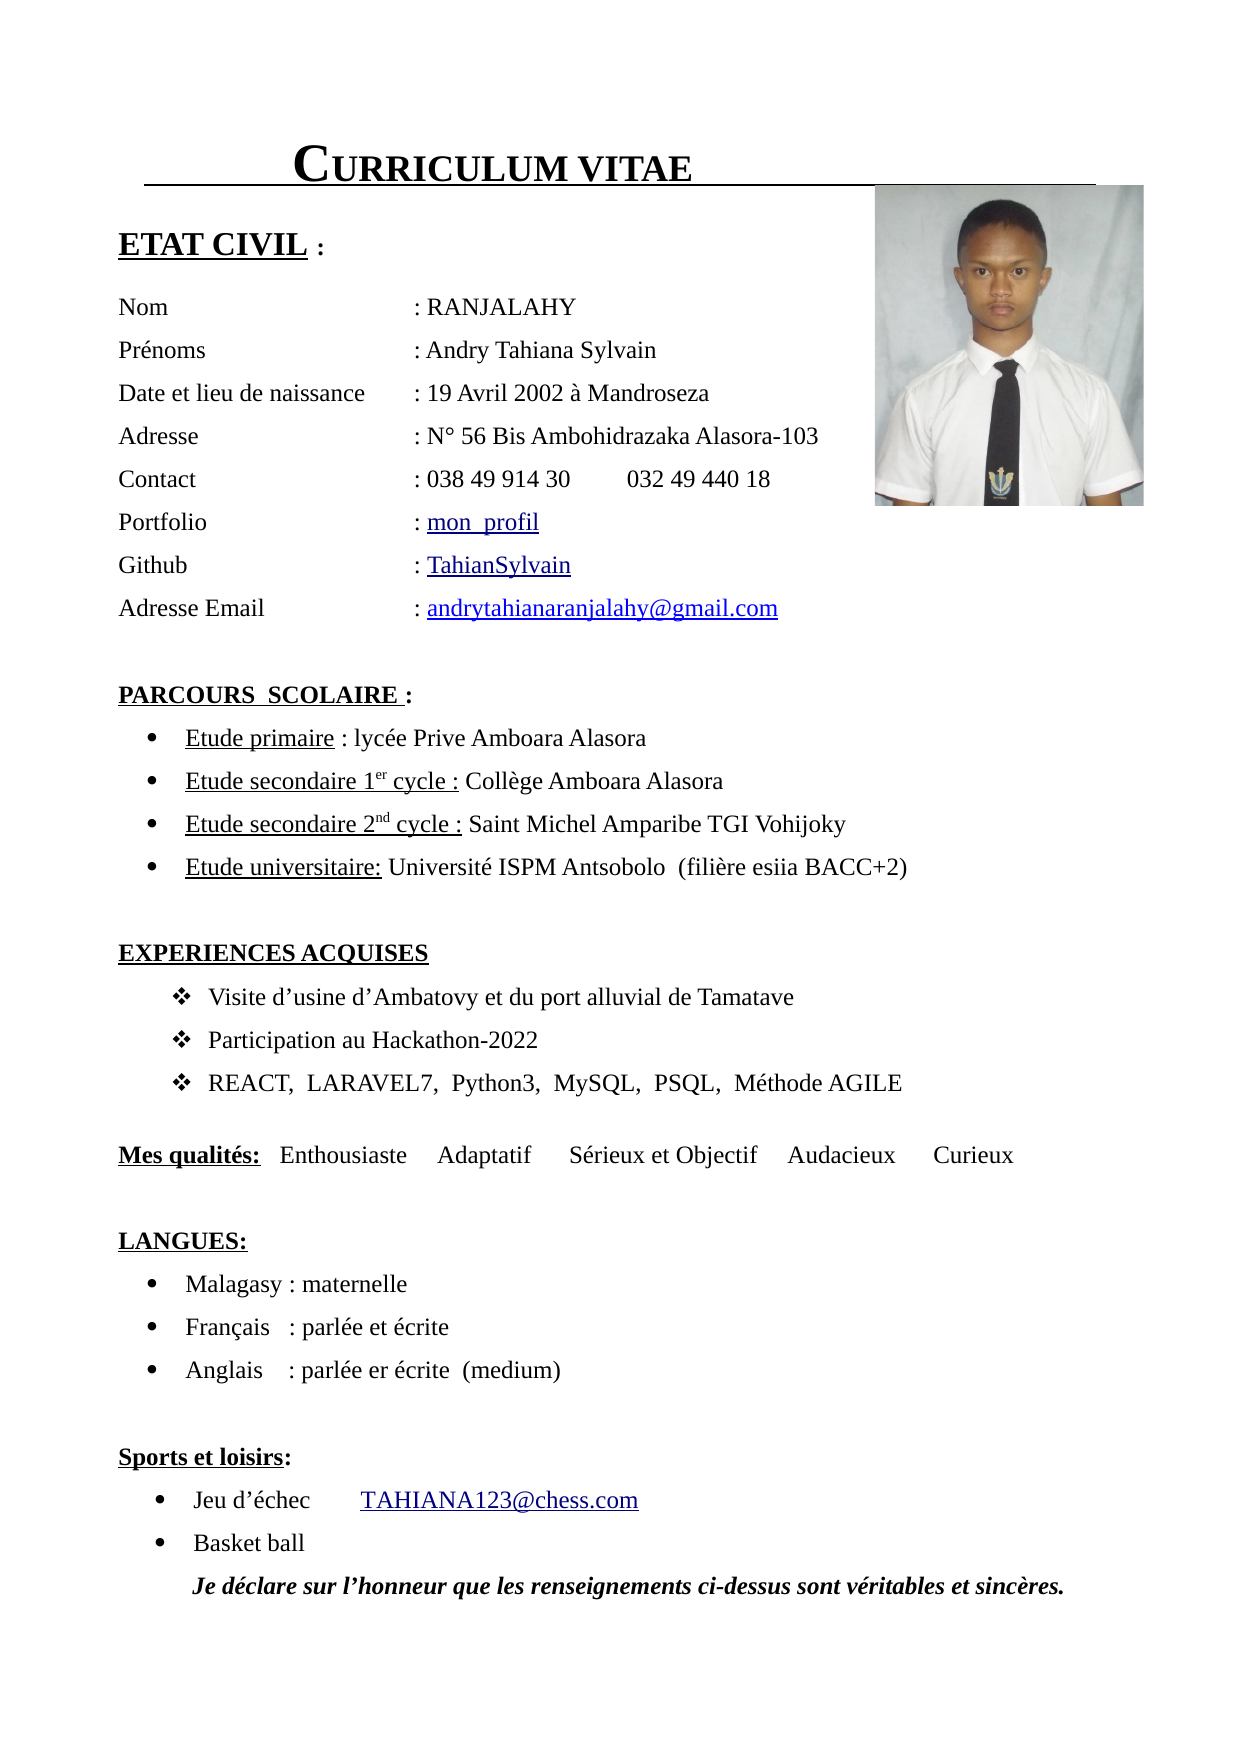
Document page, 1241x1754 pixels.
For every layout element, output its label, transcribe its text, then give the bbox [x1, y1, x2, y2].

text Prénoms : Andry Tahiana Sylvain [118, 335, 874, 363]
text Je déclare sur l’honneur que les renseignements ci-dessus sont véritables et sincères. [118, 1571, 1122, 1600]
list Basket ball [156, 1528, 1122, 1557]
list Visite d’usine d’Ambatovy et du port alluvial de Tamatave [170, 982, 1122, 1010]
list Etude secondaire 1er cycle : Collège Amboara Alasora [148, 766, 1122, 795]
text Github : TahianSylvain [118, 550, 1122, 579]
text Date et lieu de naissance : 19 Avril 2002 à Mandroseza [118, 378, 874, 407]
text Mes qualités: Enthousiaste Adaptatif Sérieux et Objectif Audacieux Curieux [118, 1140, 1122, 1168]
list Etude universitaire: Université ISPM Antsobolo (filière esiia BACC+2) [148, 852, 1122, 881]
list Participation au Hackathon-2022 [170, 1025, 1122, 1053]
text EXPERIENCES ACQUISES [118, 938, 1122, 967]
list Français : parlée et écrite [148, 1312, 1122, 1341]
text PARCOURS SCOLAIRE : [118, 680, 1122, 708]
text LANGUES: [118, 1226, 1122, 1255]
list Malagasy : maternelle [148, 1269, 1122, 1298]
text Contact : 038 49 914 30 032 49 440 18 [118, 464, 874, 493]
list Anglais : parlée er écrite (medium) [148, 1355, 1122, 1384]
text Sports et loisirs: [118, 1442, 1122, 1470]
text Nom : RANJALAHY [118, 292, 874, 320]
text Portfolio : mon_profil [118, 507, 1122, 536]
list Jeu d’échec TAHIANA123@chess.com [156, 1485, 1122, 1513]
list Etude secondaire 2nd cycle : Saint Michel Amparibe TGI Vohijoky [148, 809, 1122, 838]
text Adresse Email : andrytahianaranjalahy@gmail.com [118, 593, 1122, 622]
list REACT, LARAVEL7, Python3, MySQL, PSQL, Méthode AGILE [170, 1068, 1122, 1097]
text Adresse : N° 56 Bis Ambohidrazaka Alasora-103 [118, 421, 874, 450]
text CURRICULUM VITAE [118, 131, 1122, 193]
list Etude primaire : lycée Prive Amboara Alasora [148, 723, 1122, 752]
text ETAT CIVIL : [118, 224, 874, 263]
picture [874, 185, 1144, 506]
